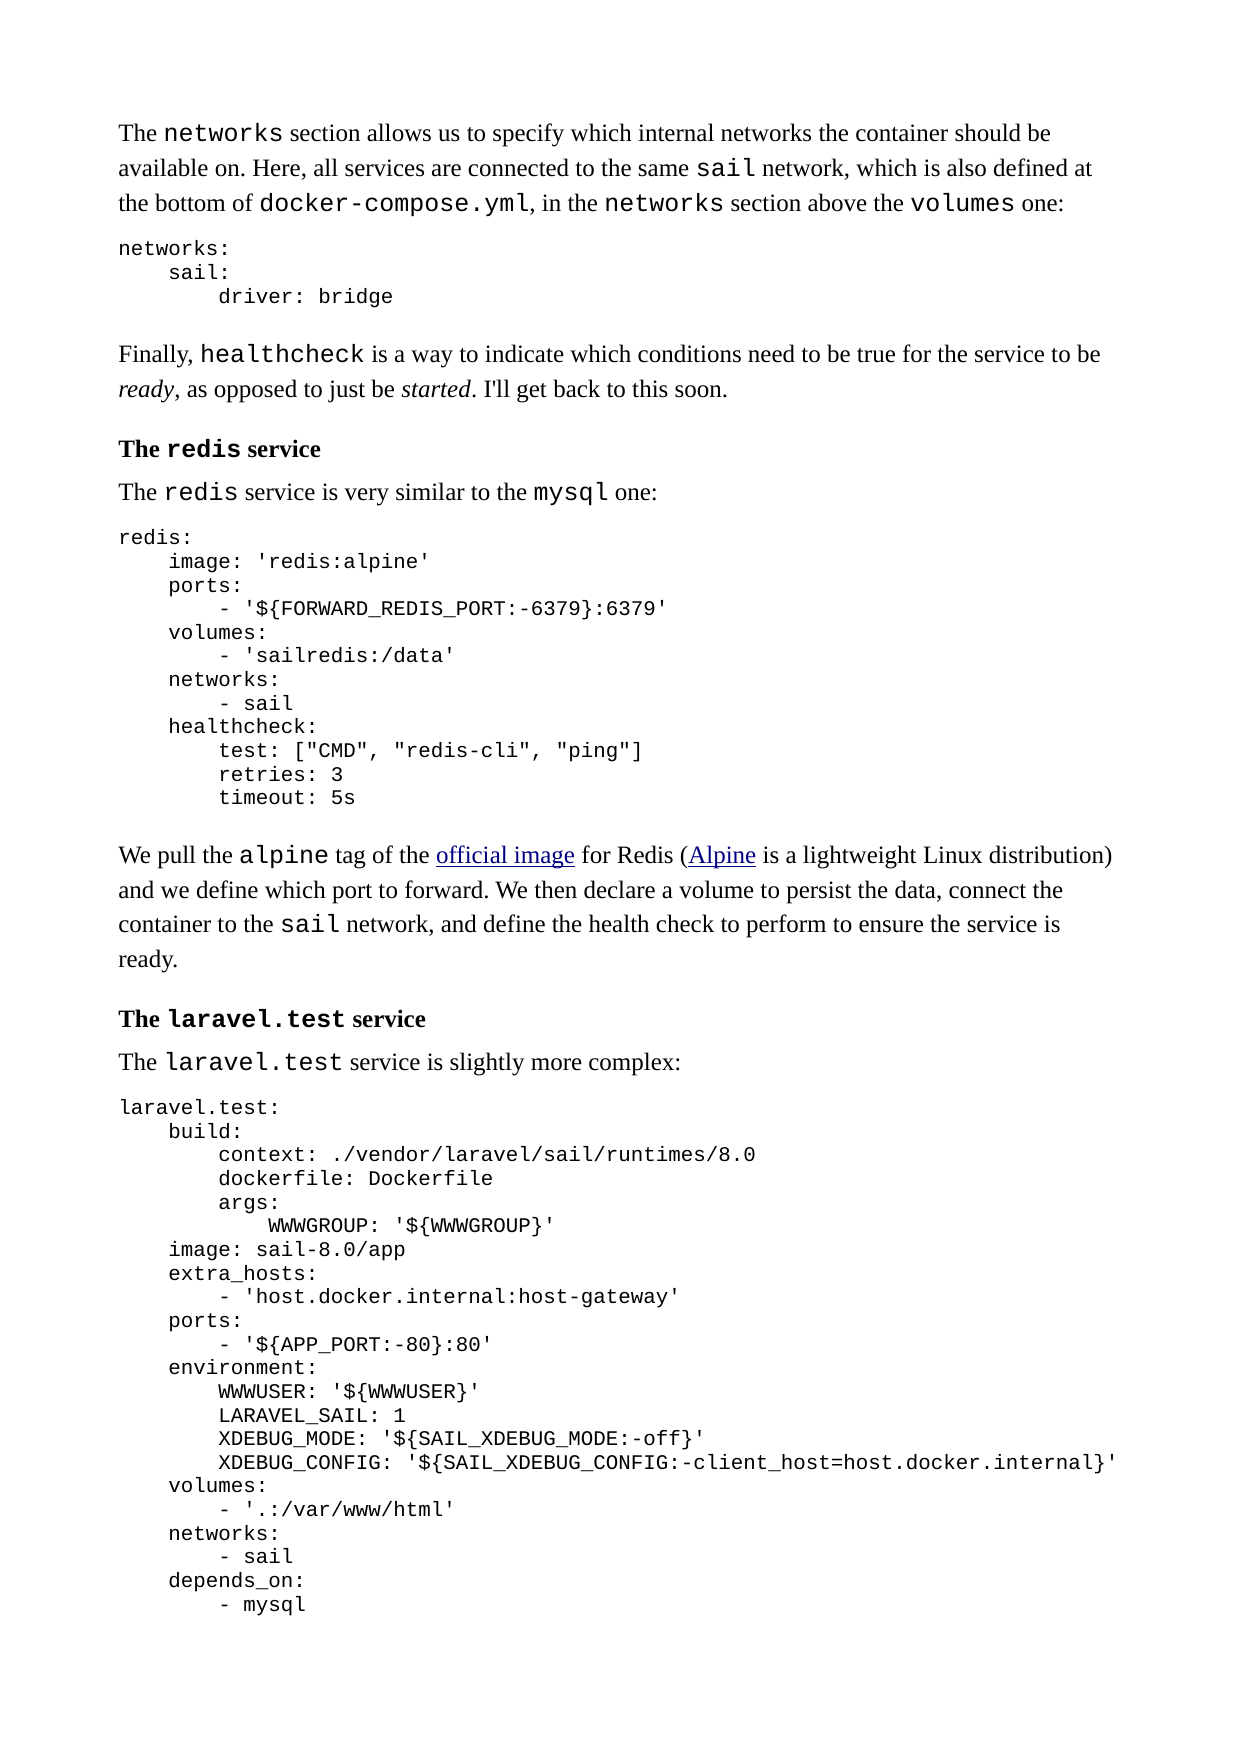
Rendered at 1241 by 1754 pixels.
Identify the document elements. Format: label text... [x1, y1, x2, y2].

text build: [118, 1121, 1122, 1144]
text LARAVEL_SAIL: 1 [118, 1404, 1122, 1428]
text WWWUSER: '${WWWUSER}' [118, 1381, 1122, 1404]
text timeout: 5s [118, 787, 1122, 811]
text XDEBUG_CONFIG: '${SAIL_XDEBUG_CONFIG:-client_host=host.docker.internal}' [118, 1452, 1122, 1476]
text - '.:/var/www/html' [118, 1499, 1122, 1523]
text We pull the alpine tag of the official image for Redis (Alpine is a lightweight Linux distribution) and we define which port to forward. We then declare a volume to persist the data, connect the container to the sail network, and define the health check to perform to ensure the service is ready. [118, 841, 1122, 972]
text image: 'redis:alpine' [118, 551, 1122, 574]
text - sail [118, 1546, 1122, 1570]
text test: ["CMD", "redis-cli", "ping"] [118, 740, 1122, 764]
text The networks section allows us to specify which internal networks the container should be available on. Here, all services are connected to the same sail network, which is also defined at the bottom of docker-compose.yml, in the networks section above the volumes one: [118, 118, 1122, 219]
text retries: 3 [118, 764, 1122, 787]
text WWWGROUP: '${WWWGROUP}' [118, 1215, 1122, 1239]
text - '${FORWARD_REDIS_PORT:-6379}:6379' [118, 598, 1122, 622]
text networks: [118, 238, 1122, 262]
text args: [118, 1192, 1122, 1215]
text volumes: [118, 1476, 1122, 1499]
text depends_on: [118, 1570, 1122, 1594]
text - 'host.docker.internal:host-gateway' [118, 1286, 1122, 1310]
text environment: [118, 1357, 1122, 1381]
text redis: [118, 527, 1122, 551]
text Finally, healthcheck is a way to indicate which conditions need to be true for the service to be ready, as opposed to just be started. I'll get back to this soon. [118, 339, 1122, 403]
text ports: [118, 574, 1122, 598]
text volumes: [118, 622, 1122, 646]
text laravel.test: [118, 1097, 1122, 1121]
subtitle The redis service [118, 434, 1122, 465]
text dockerfile: Dockerfile [118, 1168, 1122, 1192]
text healthcheck: [118, 716, 1122, 740]
text networks: [118, 1523, 1122, 1546]
text context: ./vendor/laravel/sail/runtimes/8.0 [118, 1144, 1122, 1168]
text - mysql [118, 1594, 1122, 1617]
text The laravel.test service is slightly more complex: [118, 1047, 1122, 1078]
subtitle The laravel.test service [118, 1004, 1122, 1035]
text networks: [118, 669, 1122, 693]
text sail: [118, 262, 1122, 286]
text - sail [118, 693, 1122, 716]
text extra_hosts: [118, 1263, 1122, 1286]
text - 'sailredis:/data' [118, 646, 1122, 669]
text The redis service is very similar to the mysql one: [118, 477, 1122, 508]
text image: sail-8.0/app [118, 1239, 1122, 1263]
text XDEBUG_MODE: '${SAIL_XDEBUG_MODE:-off}' [118, 1428, 1122, 1452]
text - '${APP_PORT:-80}:80' [118, 1334, 1122, 1357]
text driver: bridge [118, 286, 1122, 309]
text ports: [118, 1310, 1122, 1334]
